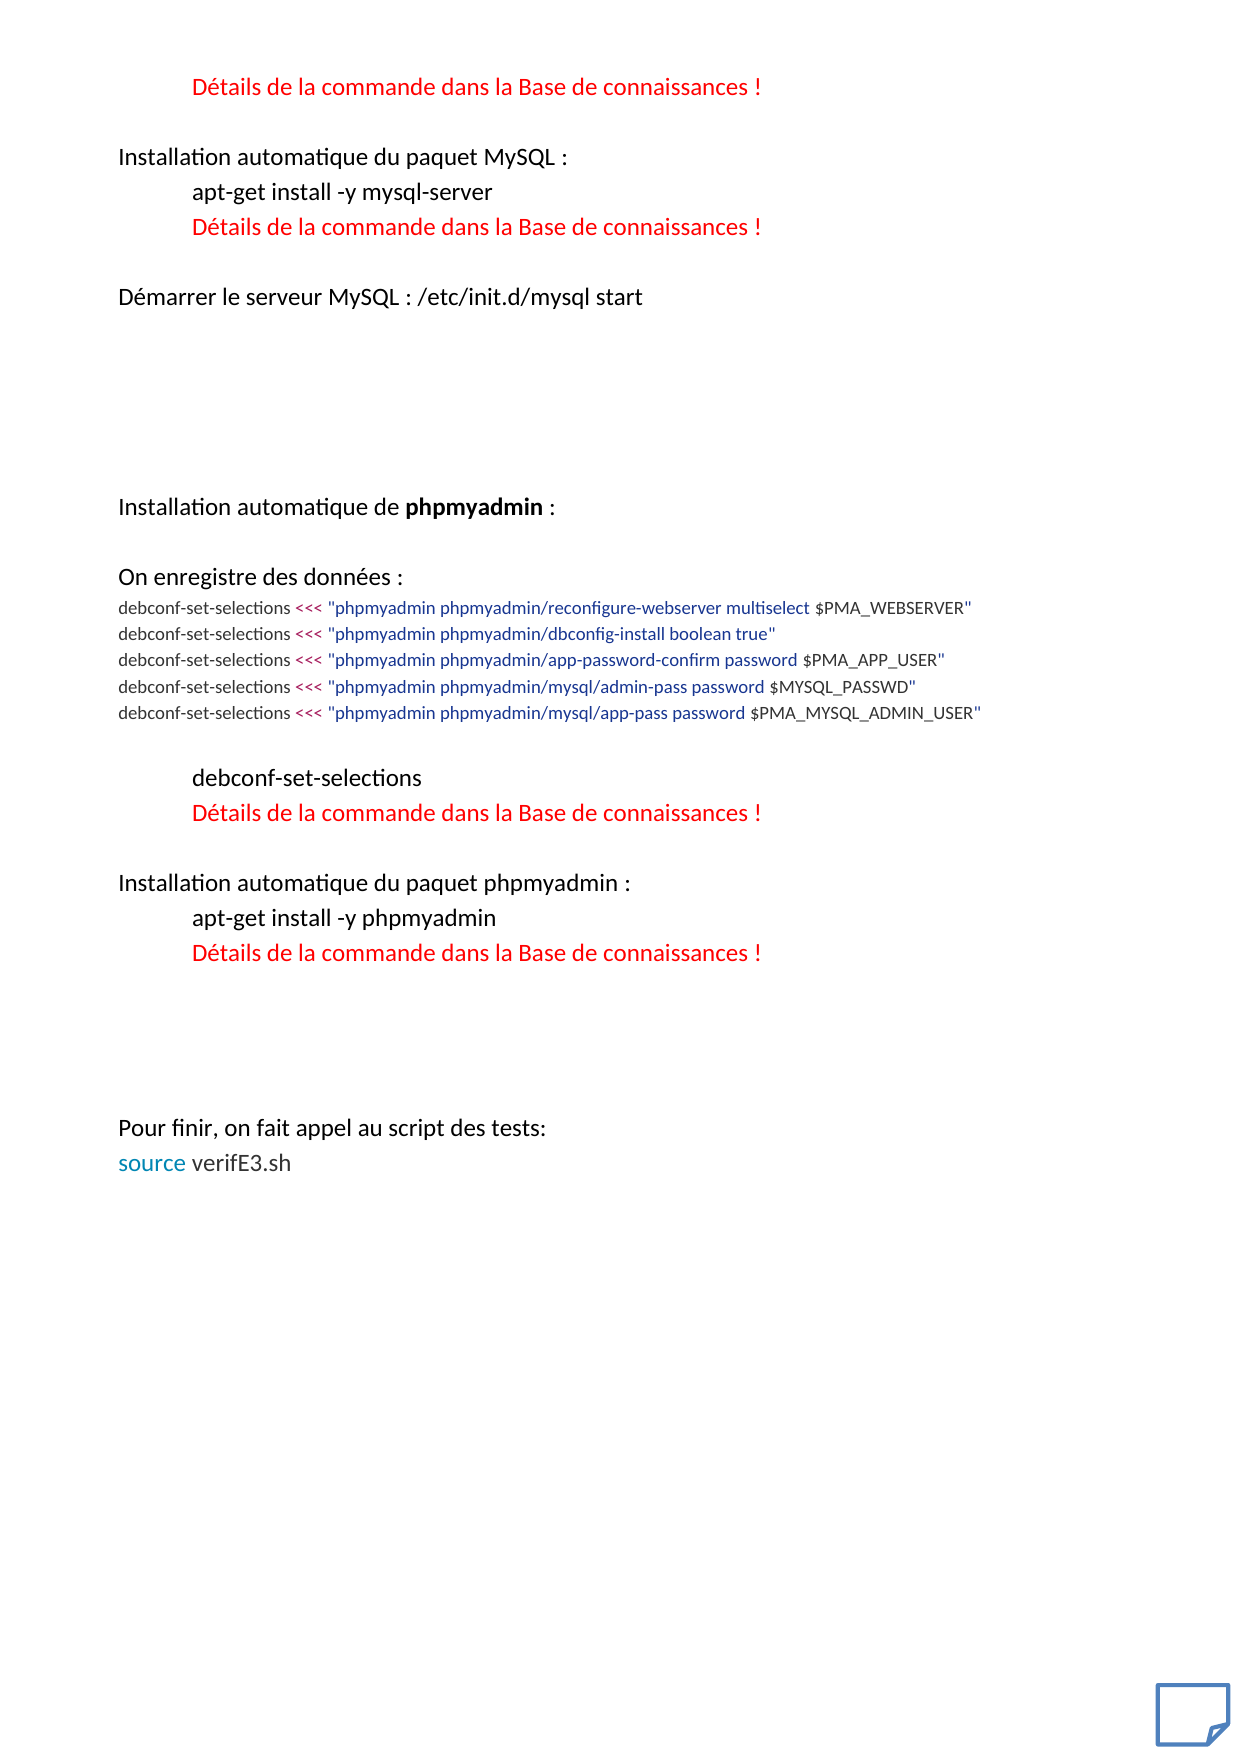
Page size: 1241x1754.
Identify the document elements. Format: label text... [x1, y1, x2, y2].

text Détails de la commande dans la Base de connaissances ! [118, 798, 1181, 828]
text debconf-set-selections <<< "phpmyadmin phpmyadmin/dbconfig-install boolean true" [118, 622, 1181, 645]
text Installation automatique du paquet MySQL : [118, 141, 1181, 171]
text debconf-set-selections <<< "phpmyadmin phpmyadmin/app-password-confirm password $PMA_APP_USER" [118, 648, 1181, 671]
text Installation automatique de phpmyadmin : [118, 491, 1181, 521]
text apt-get install -y phpmyadmin [177, 903, 1181, 933]
text debconf-set-selections <<< "phpmyadmin phpmyadmin/mysql/app-pass password $PMA_MYSQL_ADMIN_USER" [118, 701, 1181, 724]
text debconf-set-selections [177, 763, 1181, 793]
text Installation automatique du paquet phpmyadmin : [118, 868, 1181, 898]
text Démarrer le serveur MySQL : /etc/init.d/mysql start [118, 281, 1181, 311]
text Pour finir, on fait appel au script des tests: [118, 1113, 1181, 1143]
text Détails de la commande dans la Base de connaissances ! [118, 211, 1181, 241]
text debconf-set-selections <<< "phpmyadmin phpmyadmin/reconfigure-webserver multiselect $PMA_WEBSERVER" [118, 596, 1181, 619]
text apt-get install -y mysql-server [118, 176, 1181, 206]
text Détails de la commande dans la Base de connaissances ! [118, 938, 1181, 968]
text Détails de la commande dans la Base de connaissances ! [118, 71, 1181, 101]
text debconf-set-selections <<< "phpmyadmin phpmyadmin/mysql/admin-pass password $MYSQL_PASSWD" [118, 675, 1181, 698]
text source verifE3.sh [118, 1148, 1181, 1178]
text On enregistre des données : [118, 561, 1181, 591]
